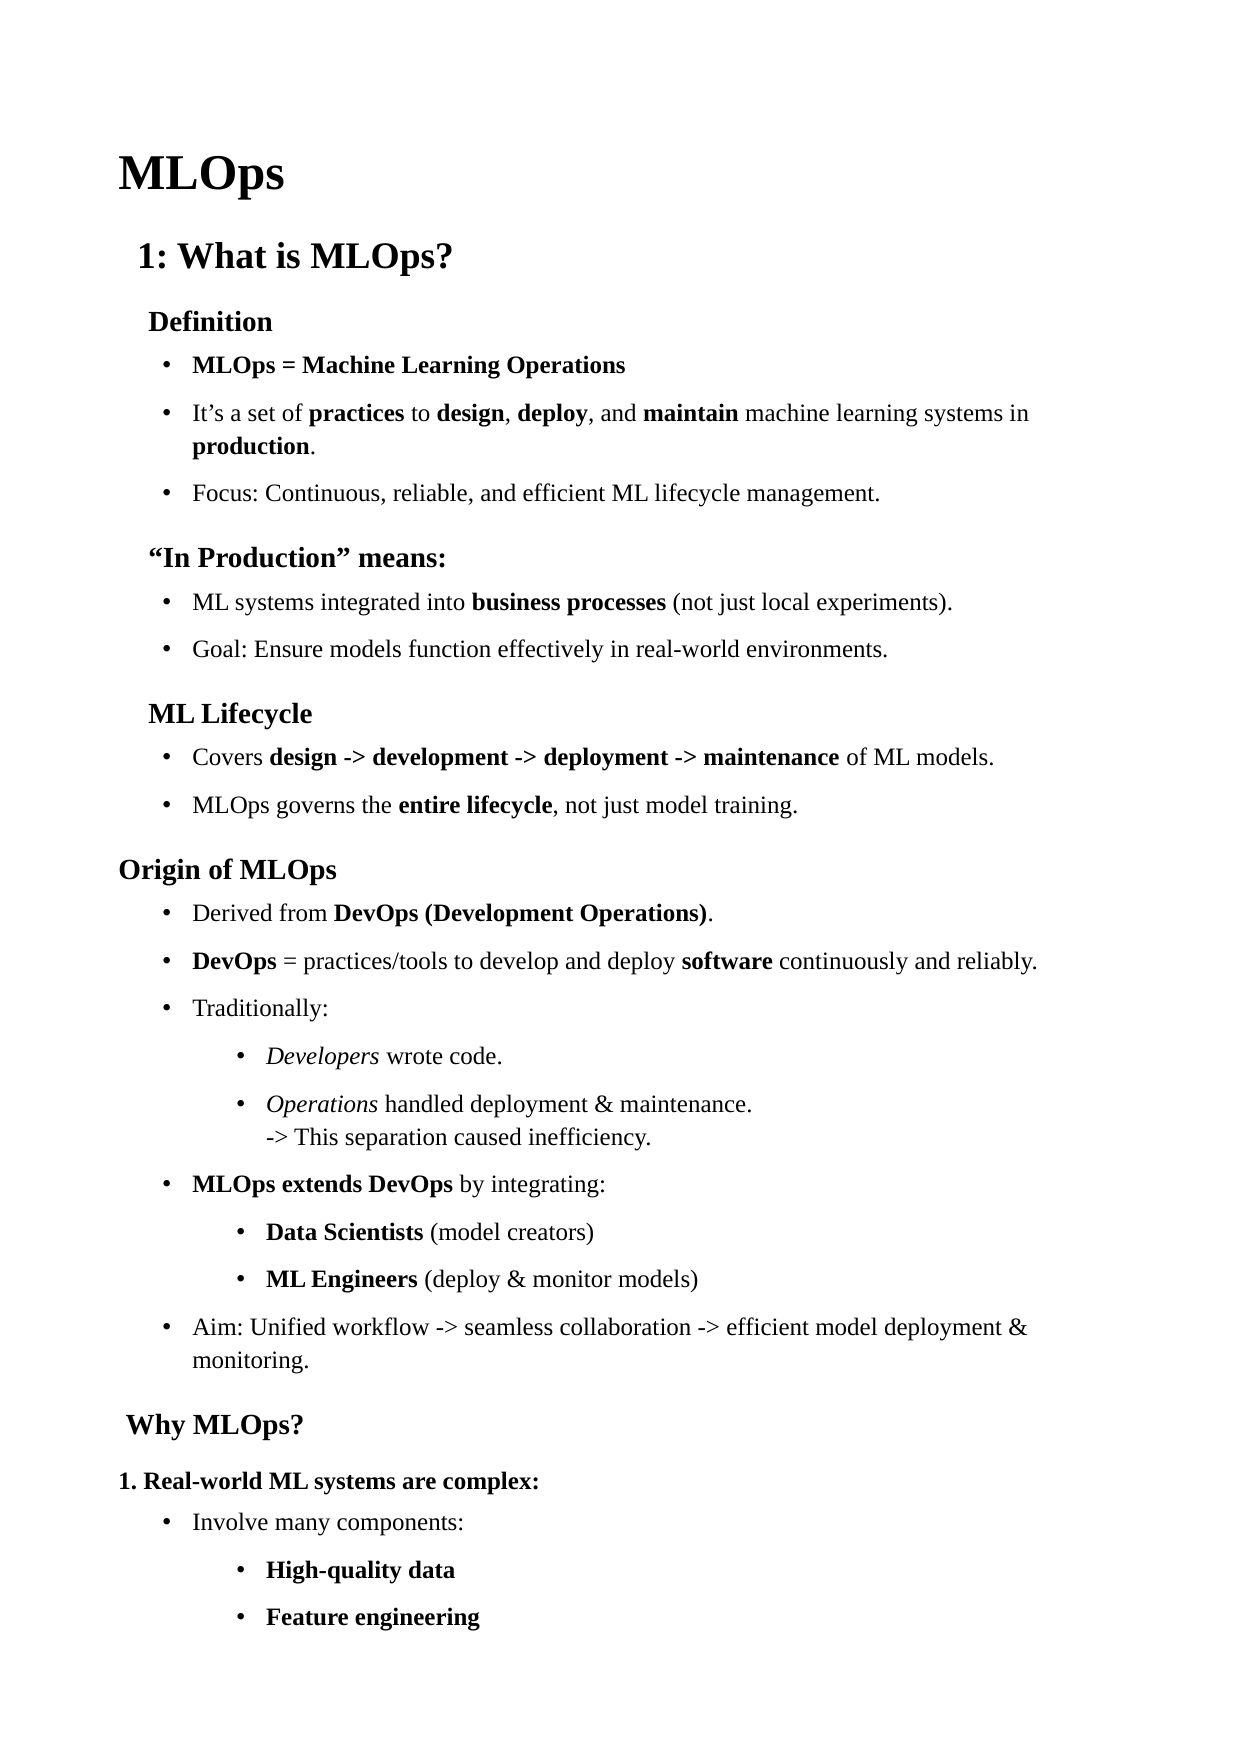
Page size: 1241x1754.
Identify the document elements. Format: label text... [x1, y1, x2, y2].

list Goal: Ensure models function effectively in real-world environments. [162, 634, 1122, 663]
list Covers design -> development -> deployment -> maintenance of ML models. [162, 742, 1122, 771]
list MLOps = Machine Learning Operations [162, 350, 1122, 379]
subtitle Why MLOps? [118, 1407, 1122, 1441]
list DevOps = practices/tools to develop and deploy software continuously and reliably. [162, 946, 1122, 975]
list It’s a set of practices to design, deploy, and maintain machine learning systems in production. [162, 398, 1122, 459]
list Focus: Continuous, reliable, and efficient ML lifecycle management. [162, 478, 1122, 507]
subtitle Origin of MLOps [118, 852, 1122, 886]
list Derived from DevOps (Development Operations). [162, 898, 1122, 927]
subtitle 🔹 “In Production” means: [118, 541, 1122, 574]
subtitle MLOps [118, 143, 1122, 201]
subtitle 🔹 ML Lifecycle [118, 696, 1122, 730]
list Aim: Unified workflow -> seamless collaboration -> efficient model deployment & monitoring. [162, 1312, 1122, 1374]
list ML Engineers (deploy & monitor models) [236, 1264, 1122, 1293]
list ML systems integrated into business processes (not just local experiments). [162, 587, 1122, 615]
list Feature engineering [236, 1602, 1122, 1631]
list Data Scientists (model creators) [236, 1217, 1122, 1246]
subtitle 1: What is MLOps? [118, 234, 1122, 277]
list High-quality data [236, 1555, 1122, 1583]
subtitle 1. Real-world ML systems are complex: [118, 1466, 1122, 1495]
list Involve many components: [162, 1507, 1122, 1536]
list MLOps governs the entire lifecycle, not just model training. [162, 790, 1122, 819]
list Traditionally: [162, 993, 1122, 1022]
list MLOps extends DevOps by integrating: [162, 1169, 1122, 1198]
list Developers wrote code. [236, 1041, 1122, 1070]
subtitle 🔹 Definition [118, 304, 1122, 338]
list Operations handled deployment & maintenance. -> This separation caused inefficiency. [236, 1089, 1122, 1151]
